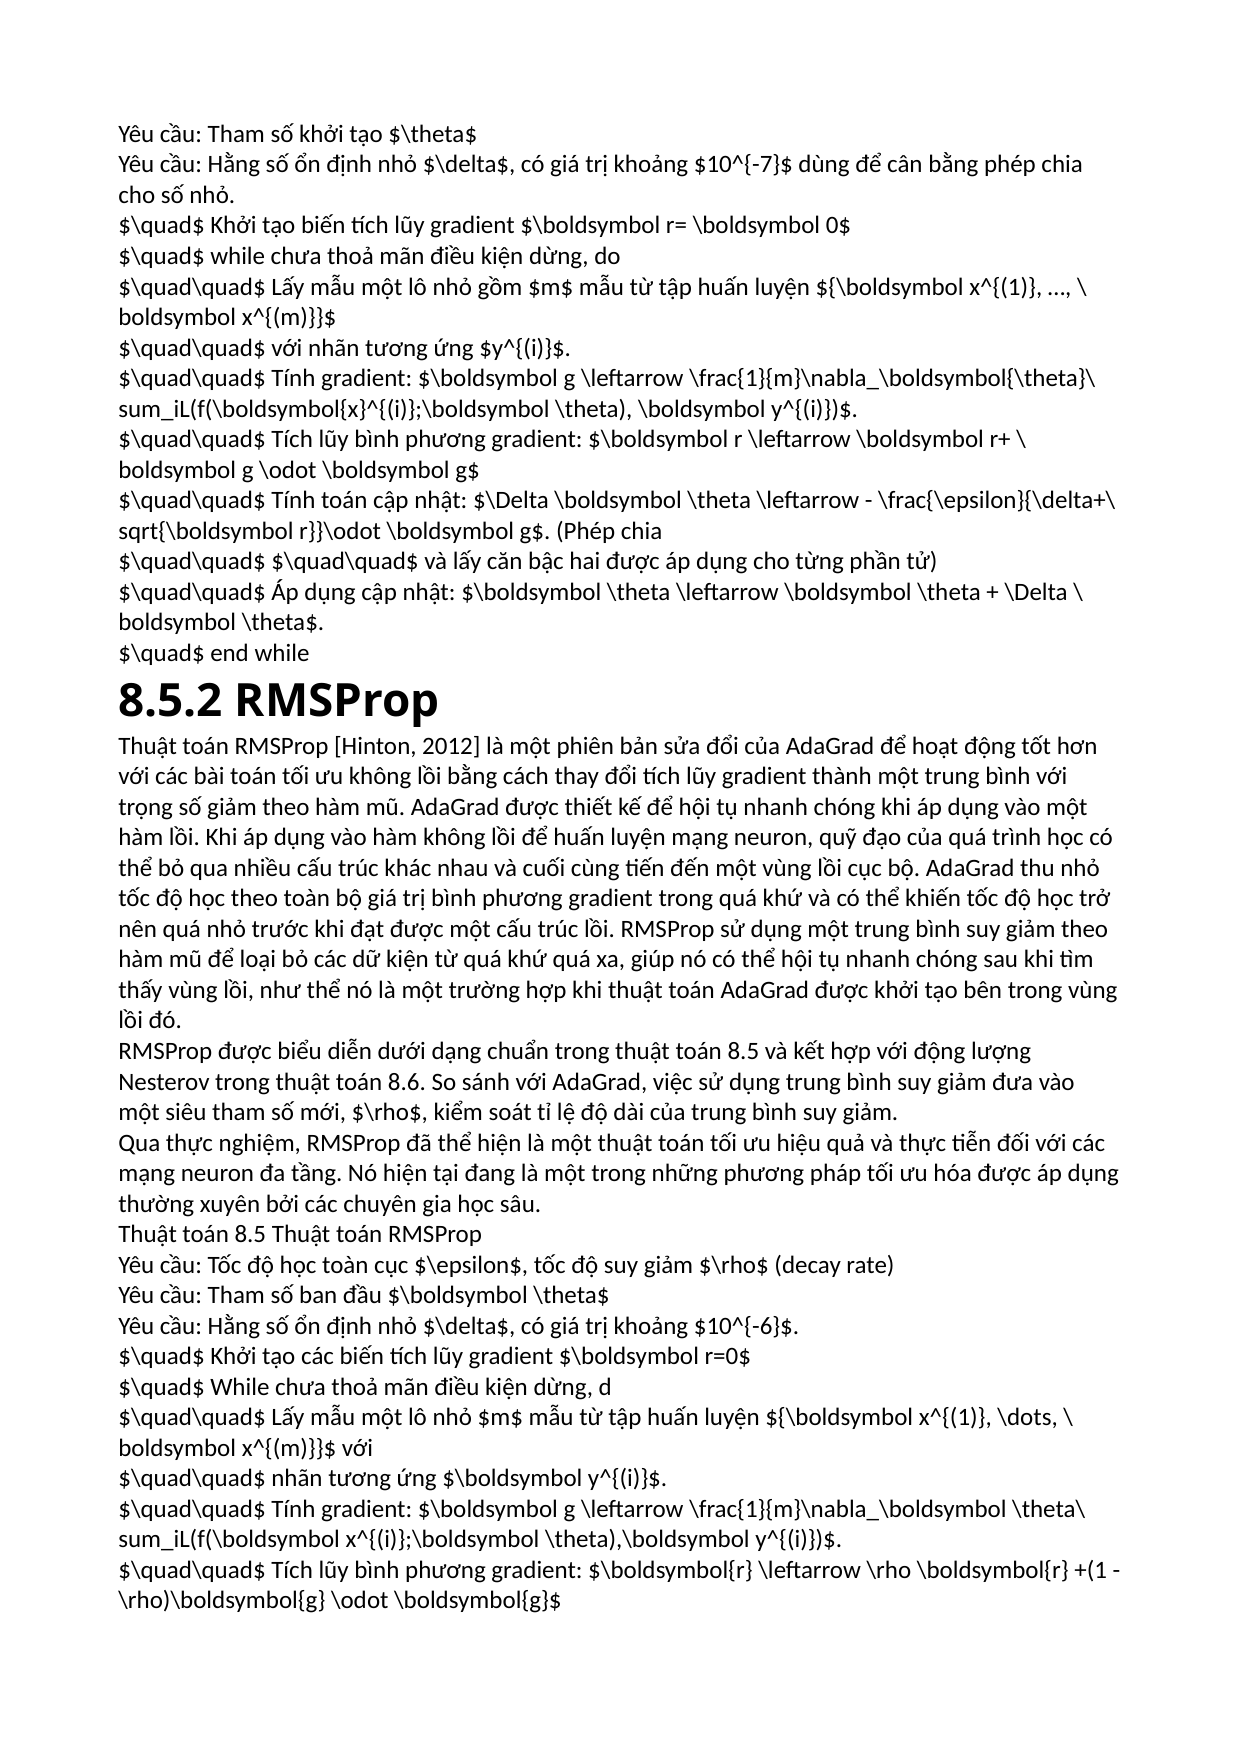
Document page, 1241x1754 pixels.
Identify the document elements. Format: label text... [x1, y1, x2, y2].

text Thuật toán 8.5 Thuật toán RMSProp [118, 1218, 1122, 1249]
text $\quad\quad$ với nhãn tương ứng $y^{(i)}$. [118, 332, 1122, 362]
text $\quad\quad$ Lấy mẫu một lô nhỏ gồm $m$ mẫu từ tập huấn luyện ${\boldsymbol x^{(1)}, …, \boldsymbol x^{(m)}}$ [118, 271, 1122, 332]
text Yêu cầu: Tốc độ học toàn cục $\epsilon$, tốc độ suy giảm $\rho$ (decay rate) [118, 1249, 1122, 1279]
text Thuật toán RMSProp [Hinton, 2012] là một phiên bản sửa đổi của AdaGrad để hoạt động tốt hơn với các bài toán tối ưu không lồi bằng cách thay đổi tích lũy gradient thành một trung bình với trọng số giảm theo hàm mũ. AdaGrad được thiết kế để hội tụ nhanh chóng khi áp dụng vào một hàm lồi. Khi áp dụng vào hàm không lồi để huấn luyện mạng neuron, quỹ đạo của quá trình học có thể bỏ qua nhiều cấu trúc khác nhau và cuối cùng tiến đến một vùng lồi cục bộ. AdaGrad thu nhỏ tốc độ học theo toàn bộ giá trị bình phương gradient trong quá khứ và có thể khiến tốc độ học trở nên quá nhỏ trước khi đạt được một cấu trúc lồi. RMSProp sử dụng một trung bình suy giảm theo hàm mũ để loại bỏ các dữ kiện từ quá khứ quá xa, giúp nó có thể hội tụ nhanh chóng sau khi tìm thấy vùng lồi, như thể nó là một trường hợp khi thuật toán AdaGrad được khởi tạo bên trong vùng lồi đó. [118, 730, 1122, 1035]
text $\quad\quad$ Lấy mẫu một lô nhỏ $m$ mẫu từ tập huấn luyện ${\boldsymbol x^{(1)}, \dots, \boldsymbol x^{(m)}}$ với [118, 1401, 1122, 1462]
text $\quad$ While chưa thoả mãn điều kiện dừng, d [118, 1371, 1122, 1401]
text $\quad\quad$ Tích lũy bình phương gradient: $\boldsymbol{r} \leftarrow \rho \boldsymbol{r} +(1 - \rho)\boldsymbol{g} \odot \boldsymbol{g}$ [118, 1554, 1122, 1615]
text Yêu cầu: Hằng số ổn định nhỏ $\delta$, có giá trị khoảng $10^{-6}$. [118, 1310, 1122, 1340]
text $\quad$ while chưa thoả mãn điều kiện dừng, do [118, 240, 1122, 271]
text $\quad\quad$ Áp dụng cập nhật: $\boldsymbol \theta \leftarrow \boldsymbol \theta + \Delta \boldsymbol \theta$. [118, 576, 1122, 637]
text $\quad\quad$ Tính toán cập nhật: $\Delta \boldsymbol \theta \leftarrow - \frac{\epsilon}{\delta+\sqrt{\boldsymbol r}}\odot \boldsymbol g$. (Phép chia [118, 484, 1122, 545]
text Yêu cầu: Tham số ban đầu $\boldsymbol \theta$ [118, 1279, 1122, 1310]
text Yêu cầu: Hằng số ổn định nhỏ $\delta$, có giá trị khoảng $10^{-7}$ dùng để cân bằng phép chia cho số nhỏ. [118, 149, 1122, 210]
text $\quad$ Khởi tạo các biến tích lũy gradient $\boldsymbol r=0$ [118, 1340, 1122, 1371]
text RMSProp được biểu diễn dưới dạng chuẩn trong thuật toán 8.5 và kết hợp với động lượng Nesterov trong thuật toán 8.6. So sánh với AdaGrad, việc sử dụng trung bình suy giảm đưa vào một siêu tham số mới, $\rho$, kiểm soát tỉ lệ độ dài của trung bình suy giảm. [118, 1035, 1122, 1127]
text $\quad\quad$ $\quad\quad$ và lấy căn bậc hai được áp dụng cho từng phần tử) [118, 545, 1122, 576]
text $\quad$ Khởi tạo biến tích lũy gradient $\boldsymbol r= \boldsymbol 0$ [118, 210, 1122, 240]
text $\quad\quad$ Tính gradient: $\boldsymbol g \leftarrow \frac{1}{m}\nabla_\boldsymbol \theta\sum_iL(f(\boldsymbol x^{(i)};\boldsymbol \theta),\boldsymbol y^{(i)})$. [118, 1493, 1122, 1554]
text $\quad\quad$ Tích lũy bình phương gradient: $\boldsymbol r \leftarrow \boldsymbol r+ \boldsymbol g \odot \boldsymbol g$ [118, 423, 1122, 484]
text $\quad\quad$ Tính gradient: $\boldsymbol g \leftarrow \frac{1}{m}\nabla_\boldsymbol{\theta}\sum_iL(f(\boldsymbol{x}^{(i)};\boldsymbol \theta), \boldsymbol y^{(i)})$. [118, 362, 1122, 423]
text Qua thực nghiệm, RMSProp đã thể hiện là một thuật toán tối ưu hiệu quả và thực tiễn đối với các mạng neuron đa tầng. Nó hiện tại đang là một trong những phương pháp tối ưu hóa được áp dụng thường xuyên bởi các chuyên gia học sâu. [118, 1127, 1122, 1218]
text $\quad$ end while [118, 637, 1122, 667]
subtitle 8.5.2 RMSProp [118, 667, 1122, 730]
text Yêu cầu: Tham số khởi tạo $\theta$ [118, 118, 1122, 149]
text $\quad\quad$ nhãn tương ứng $\boldsymbol y^{(i)}$. [118, 1462, 1122, 1493]
